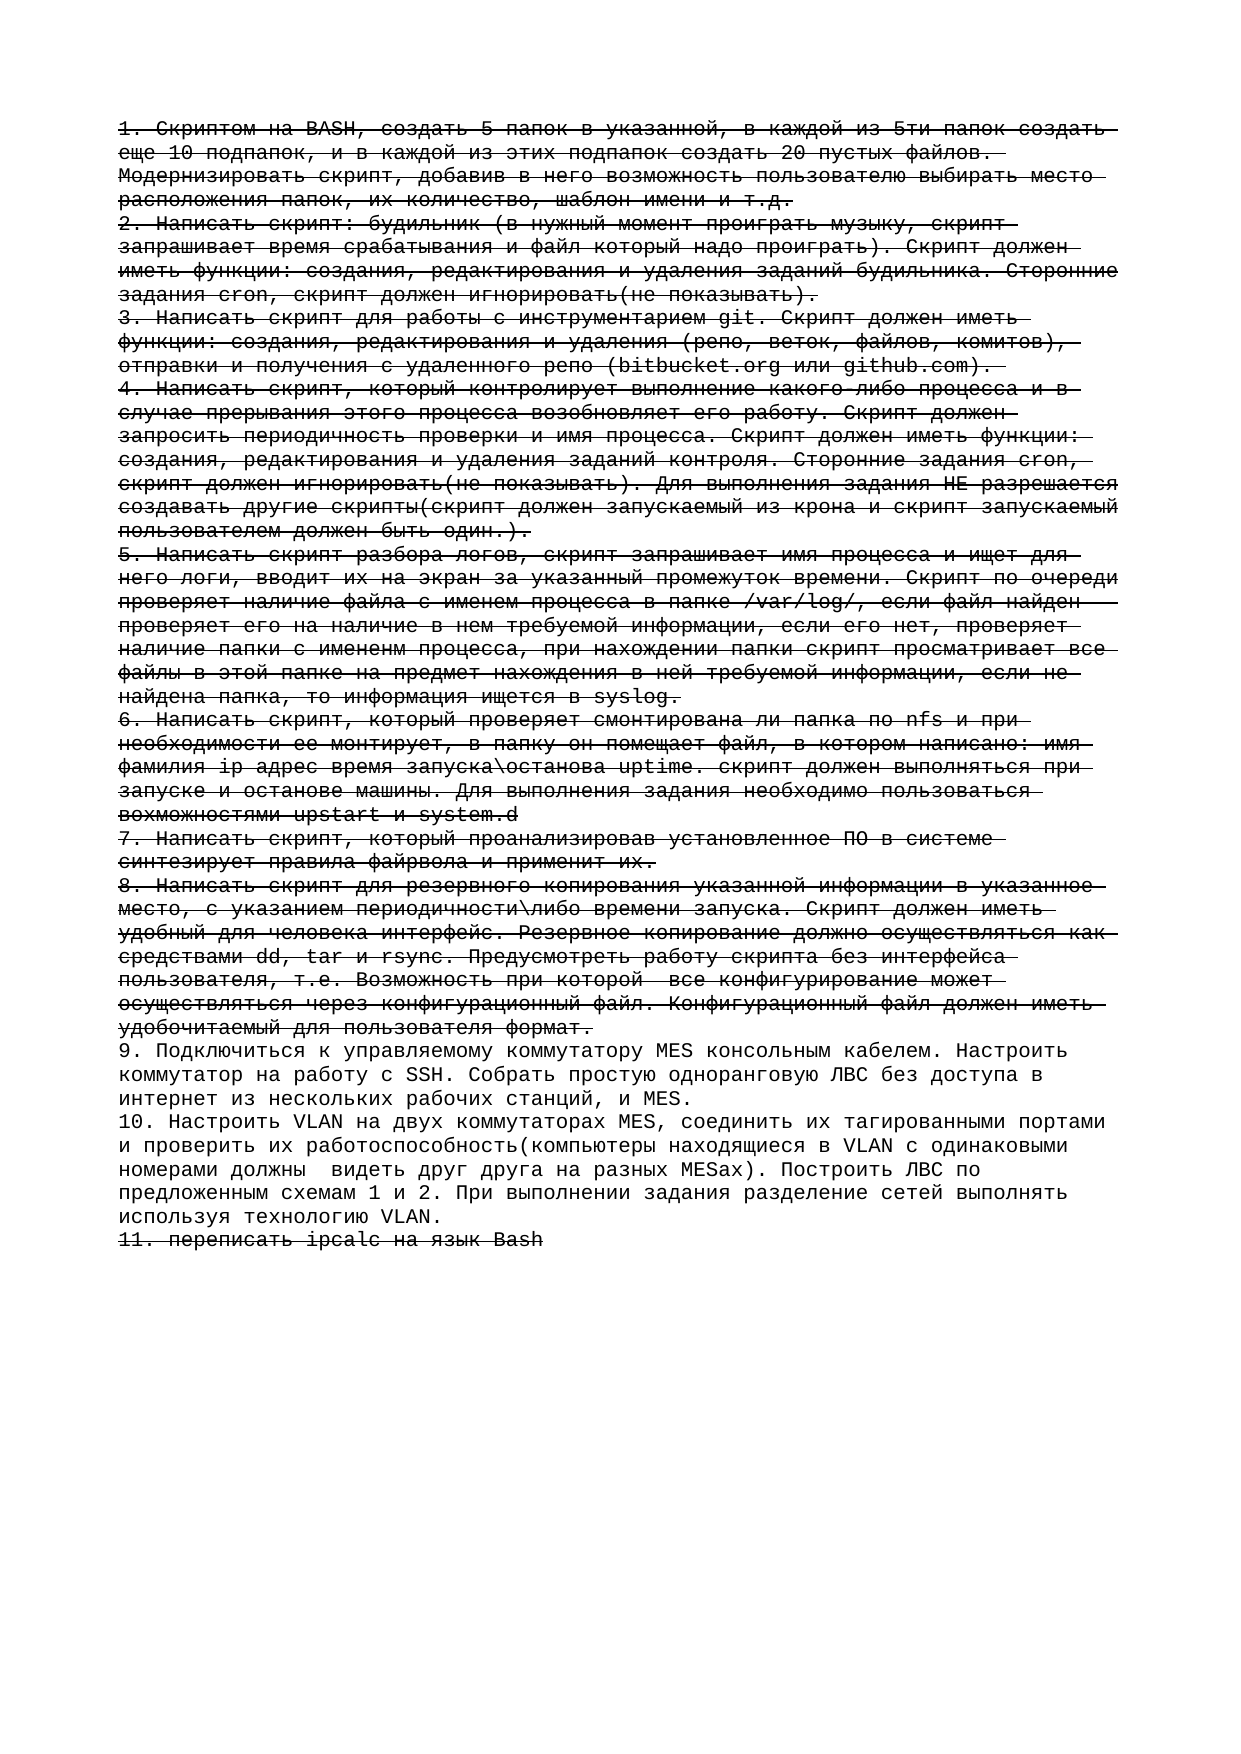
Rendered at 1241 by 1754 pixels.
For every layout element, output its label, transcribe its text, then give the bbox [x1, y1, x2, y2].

text 9. Подключиться к управляемому коммутатору MES консольным кабелем. Настроить коммутатор на работу с SSH. Собрать простую одноранговую ЛВС без доступа в интернет из нескольких рабочих станций, и MES. [118, 1040, 1122, 1111]
text 7. Написать скрипт, который проанализировав установленное ПО в системе синтезирует правила файрвола и применит их. [118, 827, 1122, 875]
text 6. Написать скрипт, который проверяет смонтирована ли папка по nfs и при необходимости ее монтирует, в папку он помещает файл, в котором написано: имя фамилия ip адрес время запуска\останова uptime. скрипт должен выполняться при запуске и останове машины. Для выполнения задания необходимо пользоваться вохможностями upstart и system.d [118, 709, 1122, 827]
text 3. Написать скрипт для работы с инструментарием git. Скрипт должен иметь функции: создания, редактирования и удаления (репо, веток, файлов, комитов), отправки и получения с удаленного репо (bitbucket.org или github.com). [118, 307, 1122, 378]
text 4. Написать скрипт, который контролирует выполнение какого-либо процесса и в случае прерывания этого процесса возобновляет его работу. Скрипт должен запросить периодичность проверки и имя процесса. Скрипт должен иметь функции: создания, редактирования и удаления заданий контроля. Сторонние задания cron, скрипт должен игнорировать(не показывать). Для выполнения задания НЕ разрешается создавать другие скрипты(скрипт должен запускаемый из крона и скрипт запускаемый пользователем должен быть один.). [118, 378, 1122, 544]
text 2. Написать скрипт: будильник (в нужный момент проиграть музыку, скрипт запрашивает время срабатывания и файл который надо проиграть). Скрипт должен иметь функции: создания, редактирования и удаления заданий будильника. Сторонние задания cron, скрипт должен игнорировать(не показывать). [118, 213, 1122, 307]
text 10. Настроить VLAN на двух коммутаторах MES, соединить их тагированными портами и проверить их работоспособность(компьютеры находящиеся в VLAN с одинаковыми номерами должны видеть друг друга на разных MESах). Построить ЛВС по предложенным схемам 1 и 2. При выполнении задания разделение сетей выполнять используя технологию VLAN. [118, 1111, 1122, 1229]
text 11. переписать ipcalc на язык Bash [118, 1229, 1122, 1253]
text 8. Написать скрипт для резервного копирования указанной информации в указанное место, с указанием периодичности\либо времени запуска. Скрипт должен иметь удобный для человека интерфейс. Резервное копирование должно осуществляться как средствами dd, tar и rsync. Предусмотреть работу скрипта без интерфейса пользователя, т.е. Возможность при которой все конфигурирование может осуществляться через конфигурационный файл. Конфигурационный файл должен иметь удобочитаемый для пользователя формат. [118, 875, 1122, 1040]
text 5. Написать скрипт разбора логов, скрипт запрашивает имя процесса и ищет для него логи, вводит их на экран за указанный промежуток времени. Скрипт по очереди проверяет наличие файла с именем процесса в папке /var/log/, если файл найден — проверяет его на наличие в нем требуемой информации, если его нет, проверяет наличие папки с имененм процесса, при нахождении папки скрипт просматривает все файлы в этой папке на предмет нахождения в ней требуемой информации, если не найдена папка, то информация ищется в syslog. [118, 544, 1122, 709]
text 1. Скриптом на BASH, создать 5 папок в указанной, в каждой из 5ти папок создать еще 10 подпапок, и в каждой из этих подпапок создать 20 пустых файлов. Модернизировать скрипт, добавив в него возможность пользователю выбирать место расположения папок, их количество, шаблон имени и т.д. [118, 118, 1122, 213]
